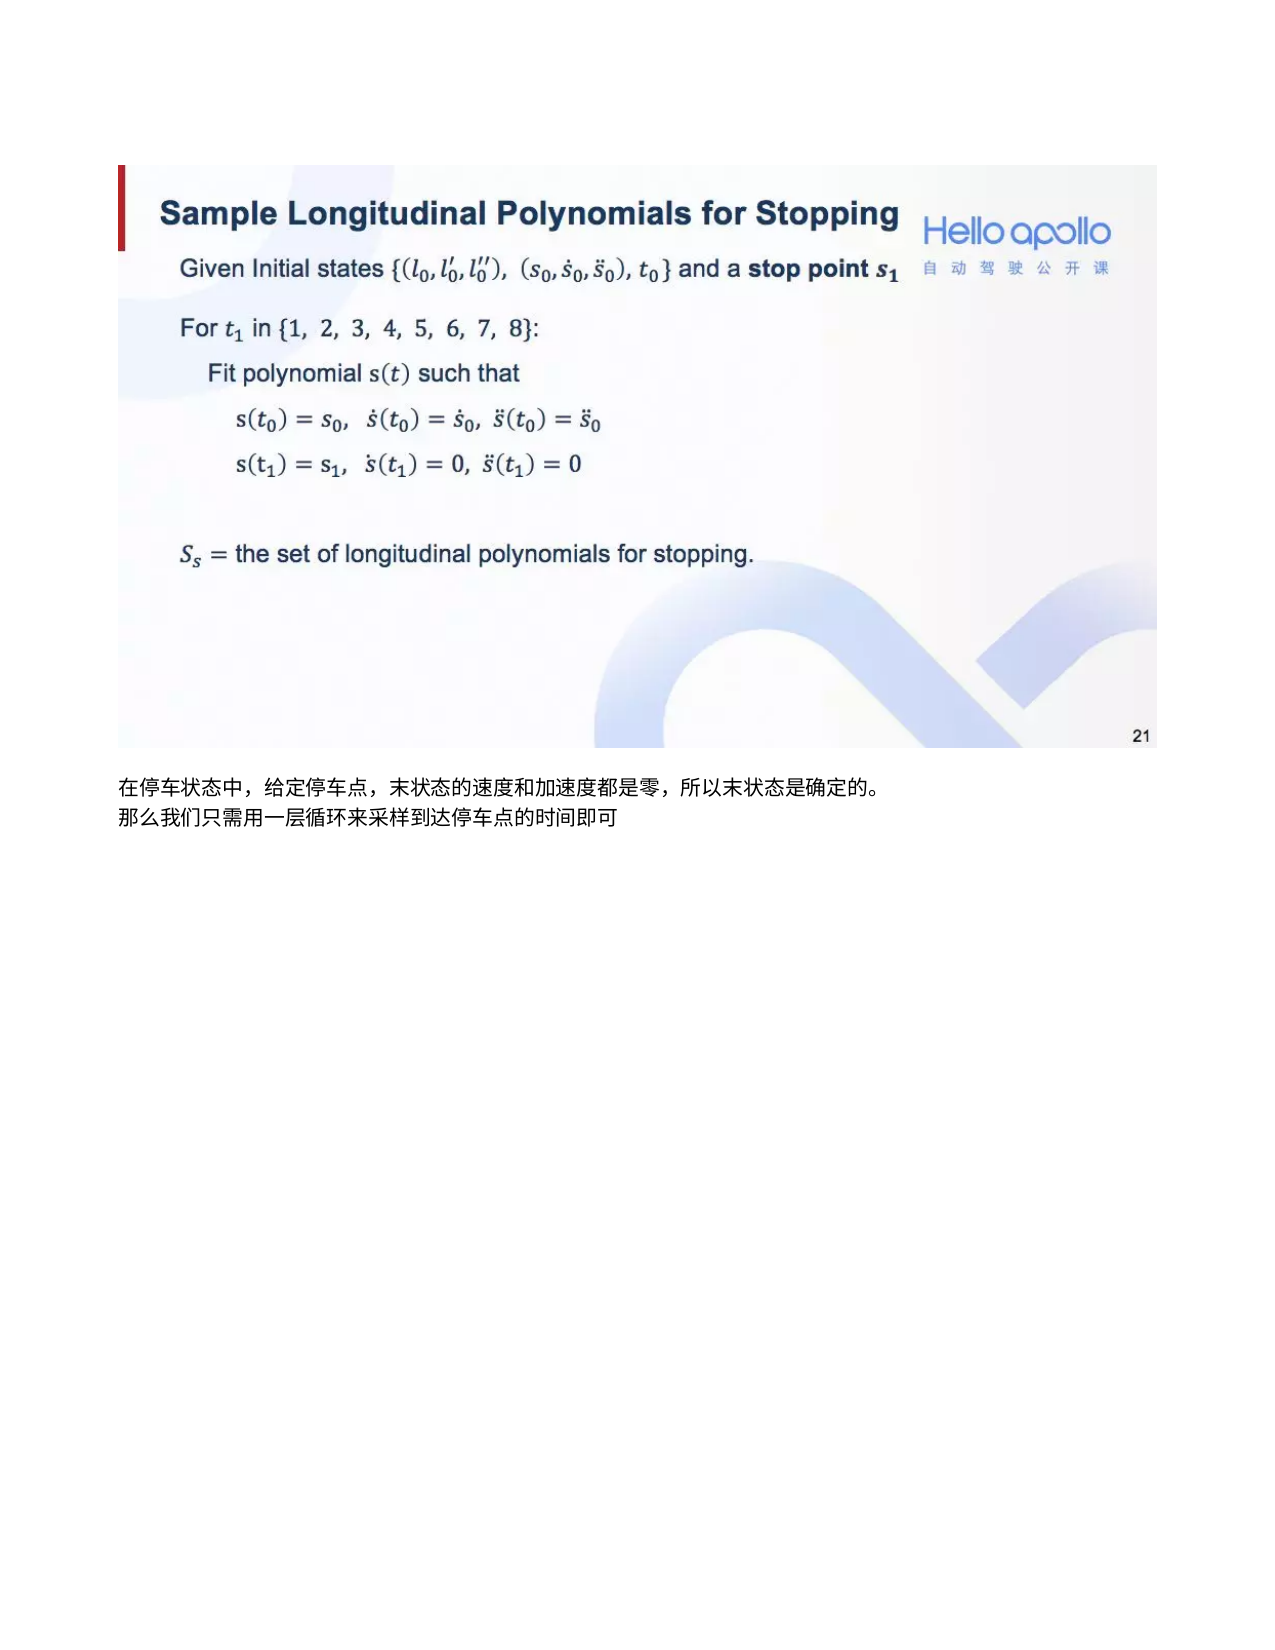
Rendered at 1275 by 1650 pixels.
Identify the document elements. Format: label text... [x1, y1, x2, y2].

text 那么我们只需用一层循环来采样到达停车点的时间即可 [118, 801, 1157, 831]
text 在停车状态中，给定停车点，末状态的速度和加速度都是零，所以末状态是确定的。 [118, 771, 1157, 801]
picture [118, 165, 1157, 748]
